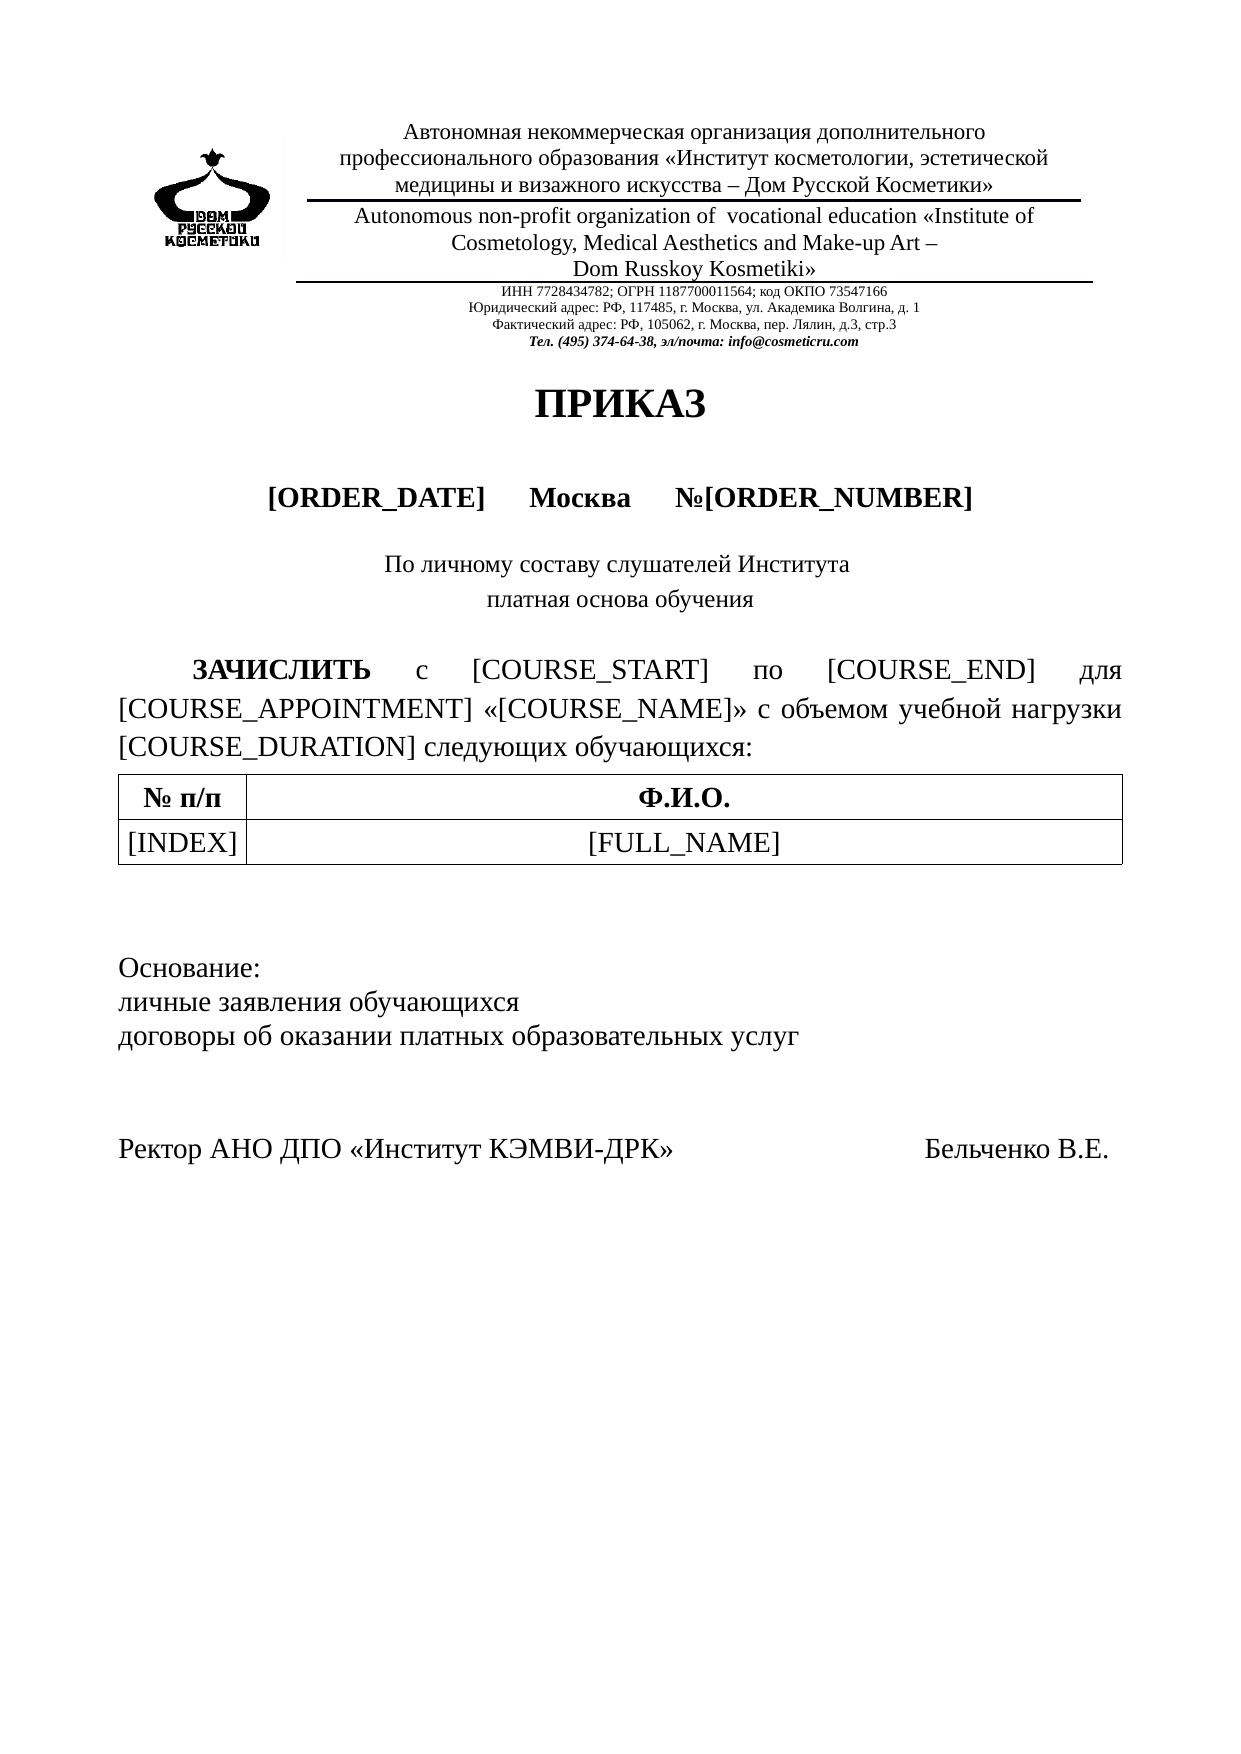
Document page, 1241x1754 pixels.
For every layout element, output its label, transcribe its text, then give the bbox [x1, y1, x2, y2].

text ПРИКАЗ [118, 378, 1122, 426]
table_cell ИНН 7728434782; ОГРН 1187700011564; код ОКПО 73547166 Юридический адрес: РФ, 117485, г. Москва, ул. Академика Волгина, д. 1 Фактический адрес: РФ, 105062, г. Москва, пер. Лялин, д.3, стр.3 Тел. (495) 374-64-38, эл/почта: info@cosmeticru.com [296, 283, 1093, 349]
table_header Автономная некоммерческая организация дополнительного профессионального образования «Институт косметологии, эстетической медицины и визажного искусства – Дом Русской Косметики» [296, 118, 1093, 202]
table_header [133, 118, 296, 281]
text Основание: [118, 950, 1122, 984]
text [ORDER_DATE] Москва №[ORDER_NUMBER] [118, 480, 1122, 513]
table_cell Autonomous non-profit organization of vocational education «Institute of Cosmetology, Medical Aesthetics and Make-up Art – Dom Russkoy Kosmetiki» [296, 203, 1093, 281]
picture [144, 138, 284, 261]
table_header № п/п [119, 775, 246, 819]
table_header Ф.И.О. [247, 775, 1122, 819]
table_cell [133, 281, 296, 349]
text личные заявления обучающихся [118, 984, 1122, 1018]
text платная основа обучения [118, 584, 1122, 613]
table_cell [FULL_NAME] [247, 820, 1122, 864]
table_cell [INDEX] [119, 820, 246, 864]
text ЗАЧИСЛИТЬ с [COURSE_START] по [COURSE_END] для [COURSE_APPOINTMENT] «[COURSE_NAME]» с объемом учебной нагрузки [COURSE_DURATION] следующих обучающихся: [118, 618, 1122, 763]
text договоры об оказании платных образовательных услуг [118, 1018, 1122, 1051]
text По личному составу слушателей Института [118, 549, 1122, 578]
